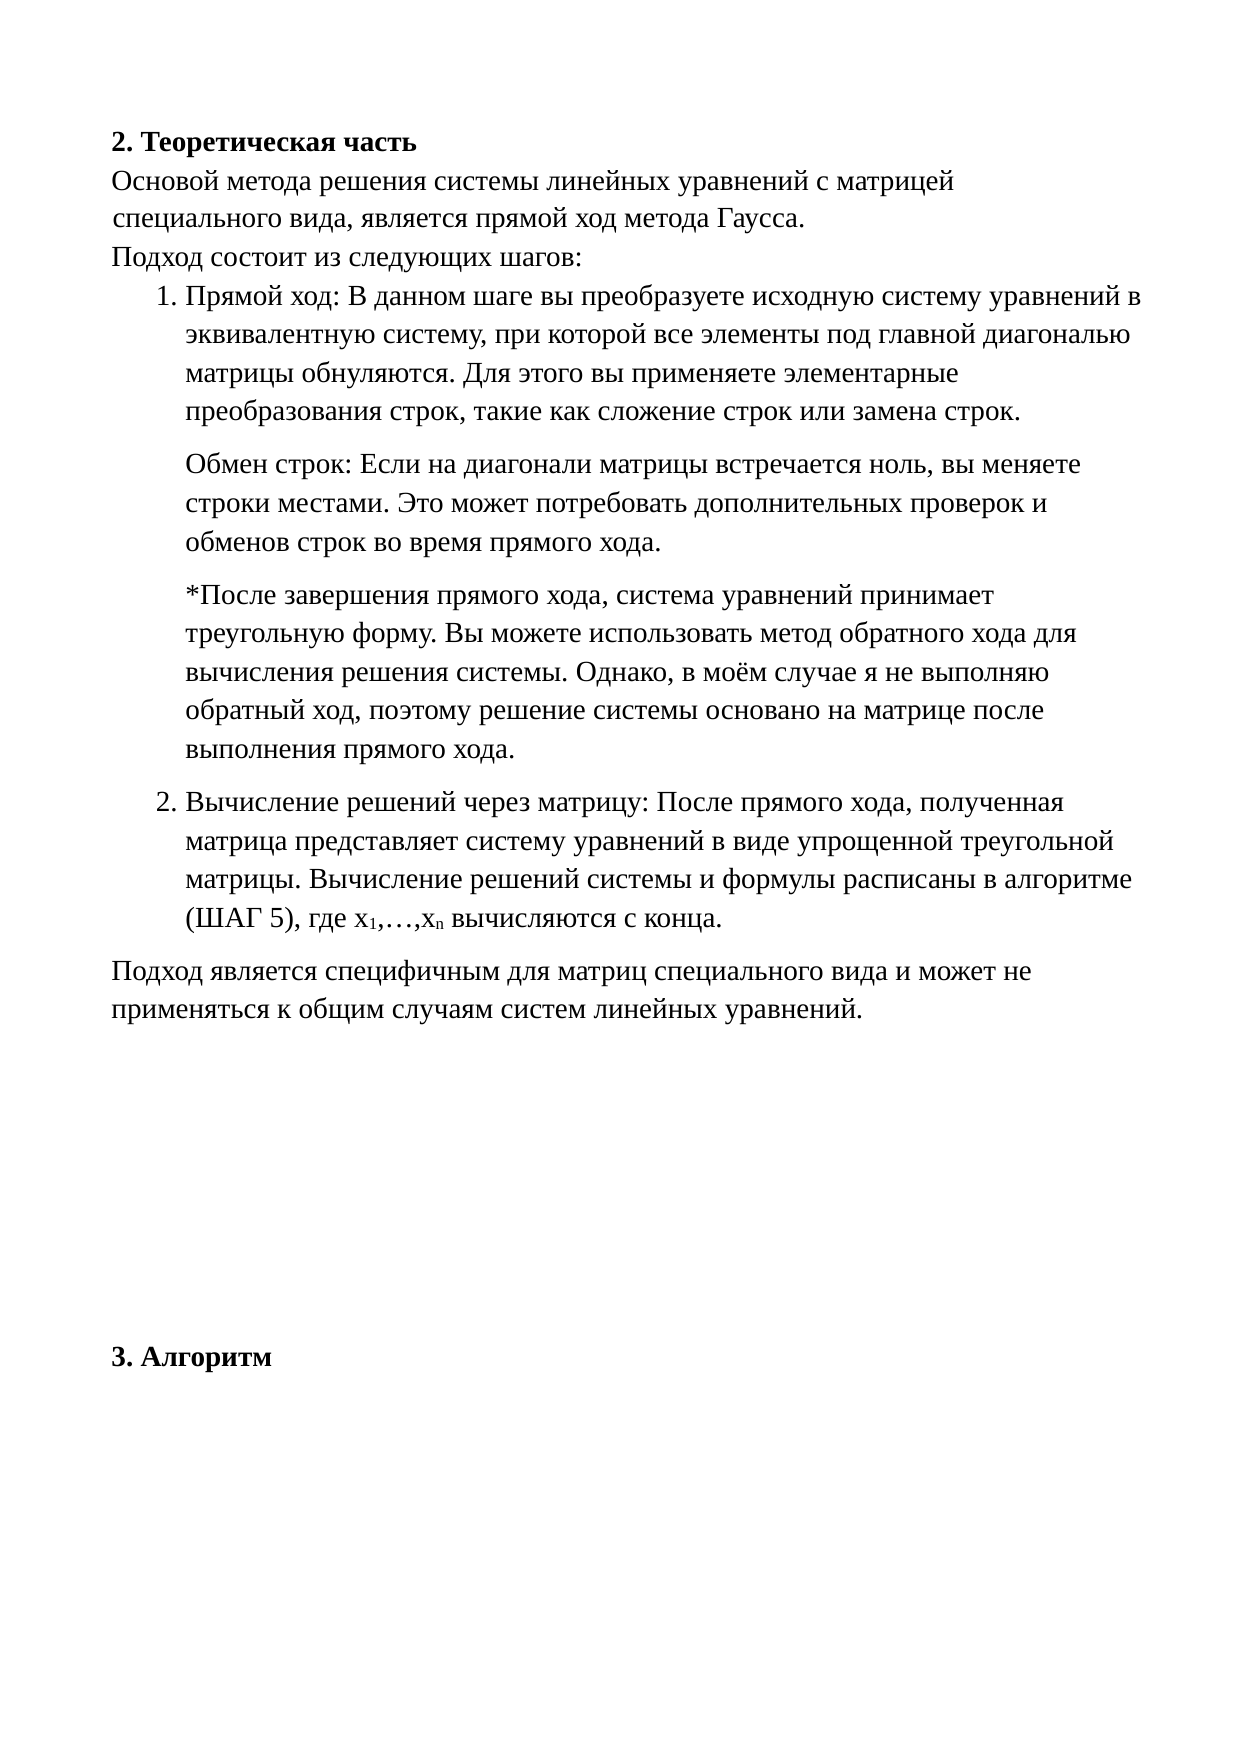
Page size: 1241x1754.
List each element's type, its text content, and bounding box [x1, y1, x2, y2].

text Основой метода решения системы линейных уравнений с матрицей специального вида, является прямой ход метода Гаусса. [111, 163, 1105, 234]
list Вычисление решений через матрицу: После прямого хода, полученная матрица представляет систему уравнений в виде упрощенной треугольной матрицы. Вычисление решений системы и формулы расписаны в алгоритме (ШАГ 5), где x1,…,xn вычисляются с конца. [156, 784, 1151, 933]
list *После завершения прямого хода, система уравнений принимает треугольную форму. Вы можете использовать метод обратного хода для вычисления решения системы. Однако, в моём случае я не выполняю обратный ход, поэтому решение системы основано на матрице после выполнения прямого хода. [156, 577, 1151, 764]
text Подход является специфичным для матриц специального вида и может не применяться к общим случаям систем линейных уравнений. [111, 953, 1151, 1025]
text 3. Алгоритм [111, 1339, 1105, 1372]
text 2. Теоретическая часть [111, 124, 1105, 157]
text Подход состоит из следующих шагов: [111, 239, 1105, 273]
list Прямой ход: В данном шаге вы преобразуете исходную систему уравнений в эквивалентную систему, при которой все элементы под главной диагональю матрицы обнуляются. Для этого вы применяете элементарные преобразования строк, такие как сложение строк или замена строк. [156, 278, 1151, 427]
list Обмен строк: Если на диагонали матрицы встречается ноль, вы меняете строки местами. Это может потребовать дополнительных проверок и обменов строк во время прямого хода. [156, 447, 1151, 557]
